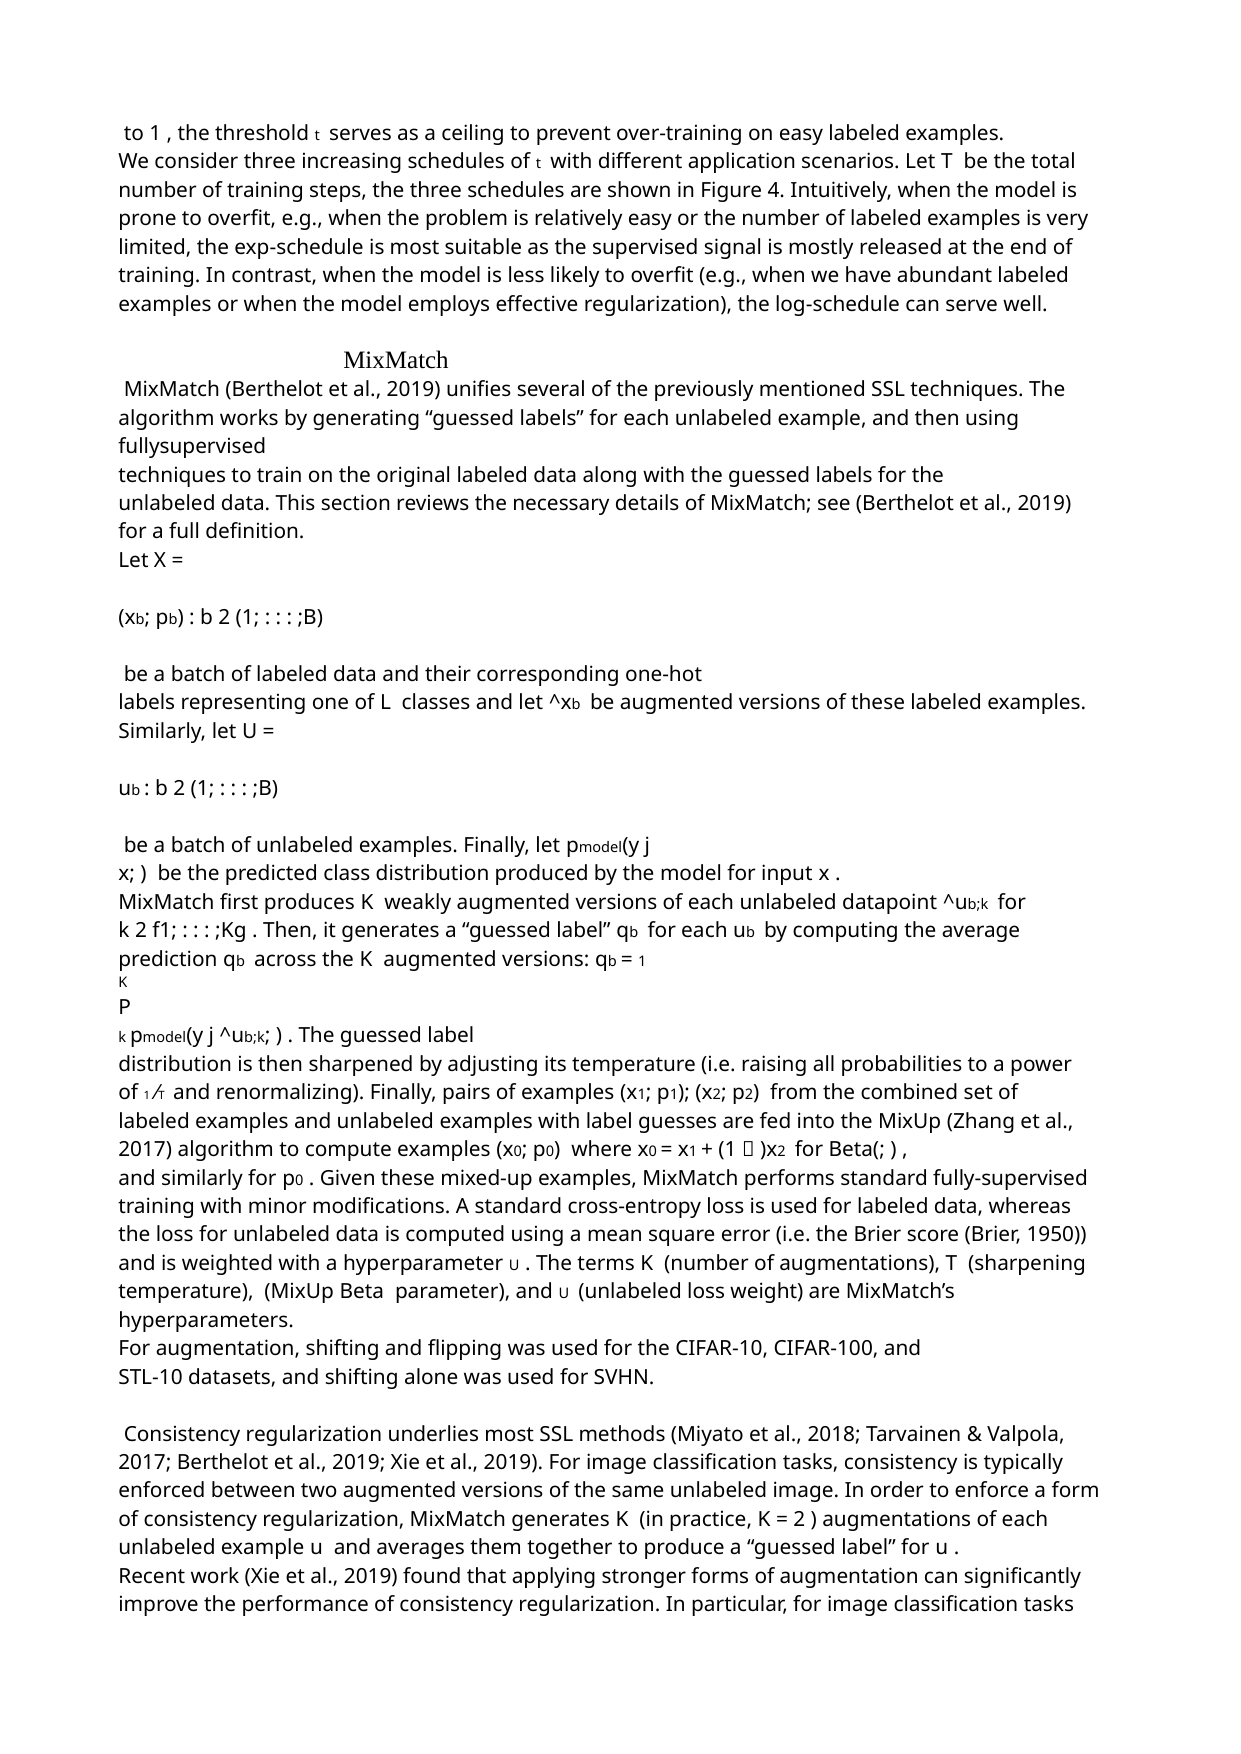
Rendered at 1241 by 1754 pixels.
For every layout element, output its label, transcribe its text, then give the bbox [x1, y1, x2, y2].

text prediction qb across the K augmented versions: qb = 1 [118, 944, 1122, 972]
text unlabeled data. This section reviews the necessary details of MixMatch; see (Berthelot et al., 2019) [118, 488, 1122, 517]
text For augmentation, shifting and flipping was used for the CIFAR-10, CIFAR-100, and [118, 1333, 1122, 1362]
text k pmodel(y j ^ub;k; ) . The guessed label [118, 1021, 1122, 1049]
text MixMatch (Berthelot et al., 2019) unifies several of the previously mentioned SSL techniques. The [118, 374, 1122, 403]
text training. In contrast, when the model is less likely to overfit (e.g., when we have abundant labeled [118, 260, 1122, 289]
text 2017) algorithm to compute examples (x0; p0) where x0 = x1 + (1 􀀀 )x2 for Beta(; ) , [118, 1134, 1122, 1163]
text MixMatch [118, 346, 1122, 374]
text Consistency regularization underlies most SSL methods (Miyato et al., 2018; Tarvainen & Valpola, [118, 1419, 1122, 1447]
text temperature), (MixUp Beta parameter), and U (unlabeled loss weight) are MixMatch’s hyperparameters. [118, 1276, 1122, 1333]
text of consistency regularization, MixMatch generates K (in practice, K = 2 ) augmentations of each [118, 1504, 1122, 1532]
text to 1 , the threshold t serves as a ceiling to prevent over-training on easy labeled examples. [118, 118, 1122, 147]
text be a batch of unlabeled examples. Finally, let pmodel(y j [118, 830, 1122, 858]
text distribution is then sharpened by adjusting its temperature (i.e. raising all probabilities to a power [118, 1049, 1122, 1077]
text and similarly for p0 . Given these mixed-up examples, MixMatch performs standard fully-supervised [118, 1163, 1122, 1191]
text number of training steps, the three schedules are shown in Figure 4. Intuitively, when the model is [118, 175, 1122, 203]
text k 2 f1; : : : ;Kg . Then, it generates a “guessed label” qb for each ub by computing the average [118, 915, 1122, 944]
text prone to overfit, e.g., when the problem is relatively easy or the number of labeled examples is very [118, 203, 1122, 232]
text for a full definition. [118, 517, 1122, 545]
text 2017; Berthelot et al., 2019; Xie et al., 2019). For image classification tasks, consistency is typically [118, 1447, 1122, 1476]
text We consider three increasing schedules of t with different application scenarios. Let T be the total [118, 147, 1122, 175]
text training with minor modifications. A standard cross-entropy loss is used for labeled data, whereas [118, 1191, 1122, 1219]
text Let X = [118, 545, 1122, 573]
text improve the performance of consistency regularization. In particular, for image classification tasks [118, 1589, 1122, 1618]
text the loss for unlabeled data is computed using a mean square error (i.e. the Brier score (Brier, 1950)) [118, 1219, 1122, 1248]
text (xb; pb) : b 2 (1; : : : ;B) [118, 602, 1122, 631]
text enforced between two augmented versions of the same unlabeled image. In order to enforce a form [118, 1476, 1122, 1504]
text STL-10 datasets, and shifting alone was used for SVHN. [118, 1362, 1122, 1390]
text MixMatch first produces K weakly augmented versions of each unlabeled datapoint ^ub;k for [118, 887, 1122, 915]
text Similarly, let U = [118, 716, 1122, 744]
text ub : b 2 (1; : : : ;B) [118, 773, 1122, 802]
text techniques to train on the original labeled data along with the guessed labels for the [118, 460, 1122, 488]
text K [118, 972, 1122, 992]
text Recent work (Xie et al., 2019) found that applying stronger forms of augmentation can significantly [118, 1561, 1122, 1589]
text be a batch of labeled data and their corresponding one-hot [118, 659, 1122, 687]
text x; ) be the predicted class distribution produced by the model for input x . [118, 858, 1122, 887]
text unlabeled example u and averages them together to produce a “guessed label” for u . [118, 1532, 1122, 1561]
text and is weighted with a hyperparameter U . The terms K (number of augmentations), T (sharpening [118, 1248, 1122, 1276]
text P [118, 992, 1122, 1021]
text algorithm works by generating “guessed labels” for each unlabeled example, and then using fullysupervised [118, 403, 1122, 460]
text of 1 ⁄T and renormalizing). Finally, pairs of examples (x1; p1); (x2; p2) from the combined set of [118, 1077, 1122, 1106]
text labeled examples and unlabeled examples with label guesses are fed into the MixUp (Zhang et al., [118, 1106, 1122, 1134]
text labels representing one of L classes and let ^xb be augmented versions of these labeled examples. [118, 687, 1122, 716]
text examples or when the model employs effective regularization), the log-schedule can serve well. [118, 289, 1122, 317]
text limited, the exp-schedule is most suitable as the supervised signal is mostly released at the end of [118, 232, 1122, 260]
